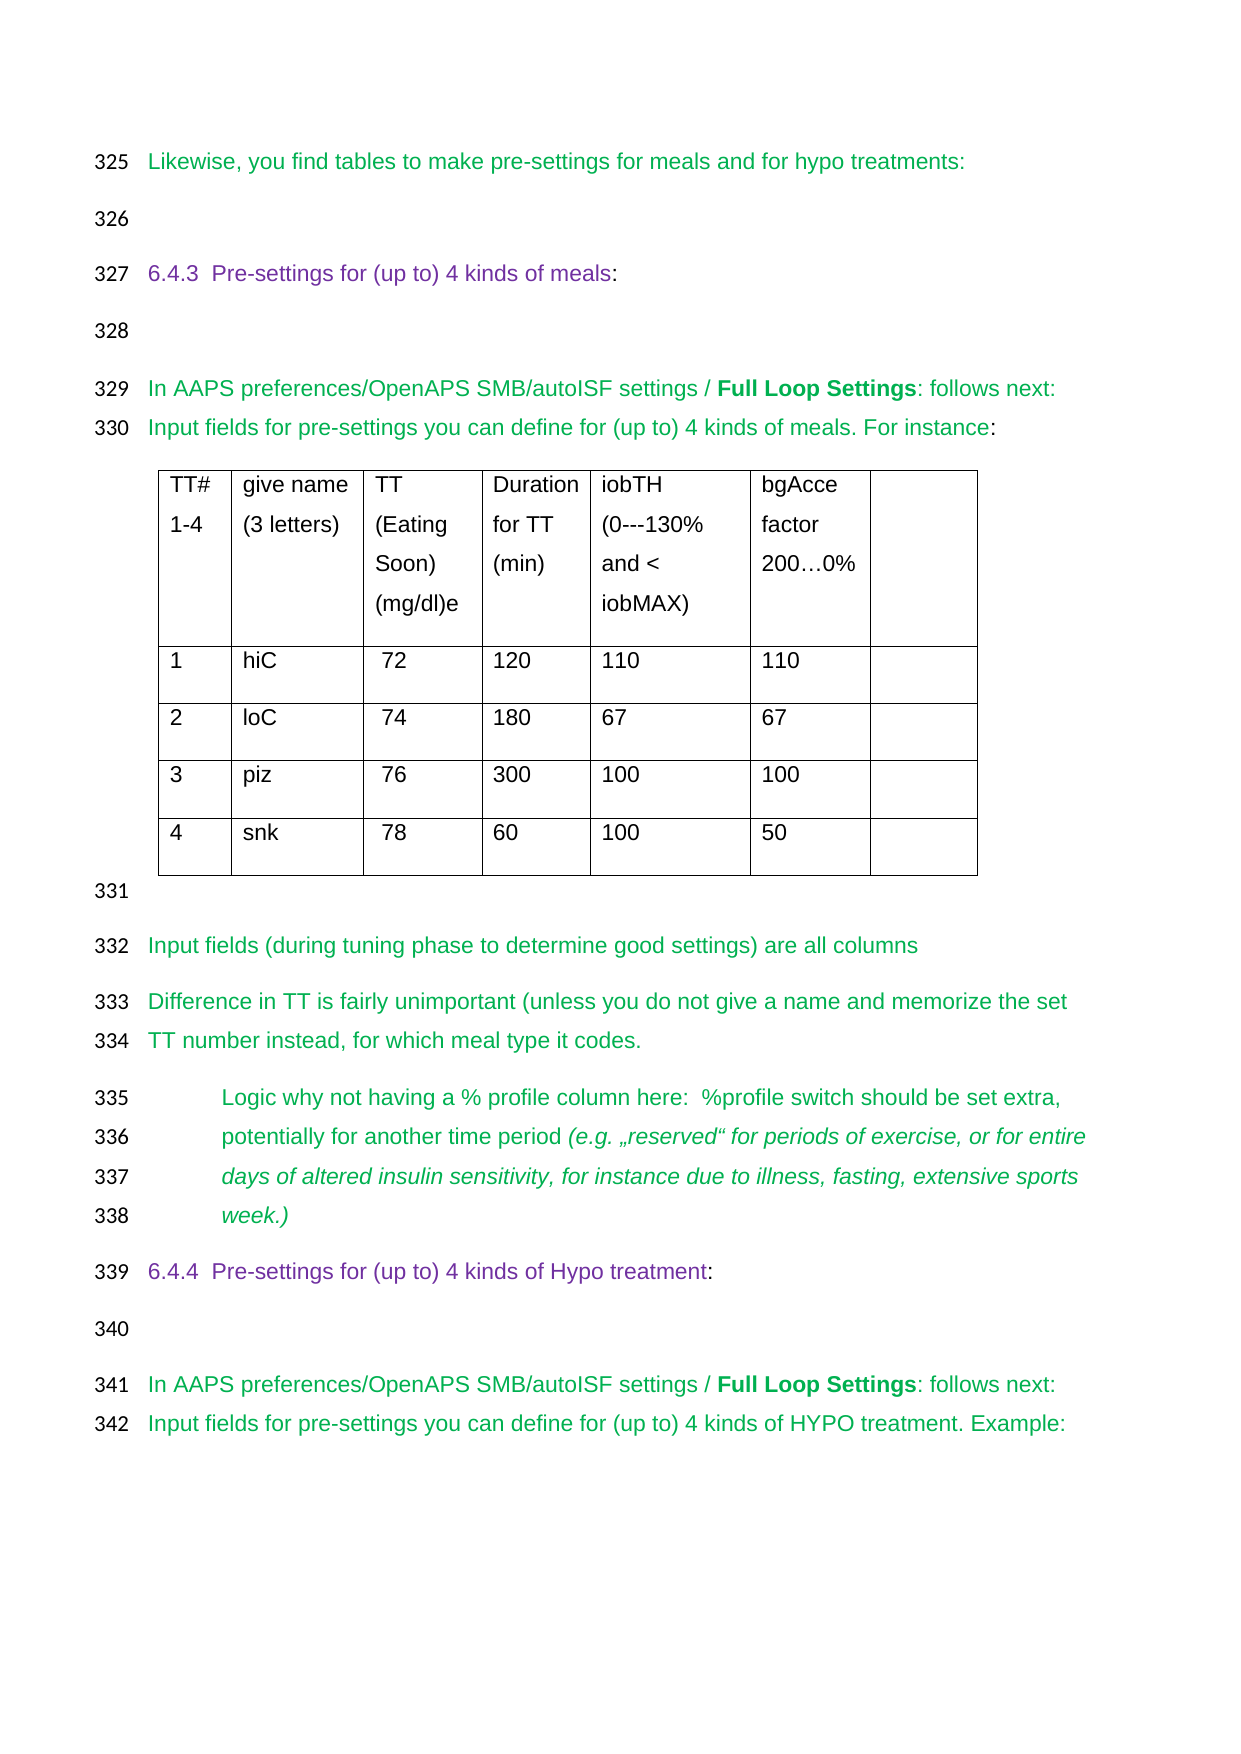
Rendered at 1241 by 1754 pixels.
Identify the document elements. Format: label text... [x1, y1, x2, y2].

table_header TT# 1-4 [159, 471, 231, 646]
table_cell 180 [483, 704, 590, 760]
table_cell 3 [159, 761, 231, 817]
table_cell 300 [483, 761, 590, 817]
text Likewise, you find tables to make pre-settings for meals and for hypo treatments: [148, 148, 1093, 174]
table_cell 100 [751, 761, 870, 817]
table_cell 100 [591, 819, 750, 875]
table_header TT (Eating Soon) (mg/dl)e [364, 471, 482, 646]
table_cell 76 [364, 761, 482, 817]
table_header iobTH (0---130% and < iobMAX) [591, 471, 750, 646]
table_cell piz [232, 761, 363, 817]
table_cell 120 [483, 647, 590, 703]
table_cell loC [232, 704, 363, 760]
table_cell snk [232, 819, 363, 875]
text 6.4.4 Pre-settings for (up to) 4 kinds of Hypo treatment: [148, 1258, 1093, 1284]
text Difference in TT is fairly unimportant (unless you do not give a name and memorize the set TT number instead, for which meal type it codes. [148, 988, 1093, 1054]
table_header give name (3 letters) [232, 471, 363, 646]
table_cell 67 [751, 704, 870, 760]
table_cell 72 [364, 647, 482, 703]
table_cell [871, 761, 977, 817]
table_cell [871, 647, 977, 703]
table_cell 100 [591, 761, 750, 817]
table_cell hiC [232, 647, 363, 703]
table_cell 67 [591, 704, 750, 760]
table_header Duration for TT (min) [483, 471, 590, 646]
table_cell [871, 819, 977, 875]
table_cell 2 [159, 704, 231, 760]
table_header bgAcce factor 200…0% [751, 471, 870, 646]
table_cell 110 [591, 647, 750, 703]
text In AAPS preferences/OpenAPS SMB/autoISF settings / Full Loop Settings: follows next: Input fields for pre-settings you can define for (up to) 4 kinds of HYPO treatment. Example: [148, 1371, 1093, 1436]
table_cell 78 [364, 819, 482, 875]
table_cell 74 [364, 704, 482, 760]
table_cell 60 [483, 819, 590, 875]
table_cell [871, 704, 977, 760]
text Logic why not having a % profile column here: %profile switch should be set extra, potentially for another time period (e.g. „reserved“ for periods of exercise, or for entire days of altered insulin sensitivity, for instance due to illness, fasting, extensive sports week.) [221, 1084, 1093, 1228]
text Input fields (during tuning phase to determine good settings) are all columns [148, 932, 1093, 958]
table_header [871, 471, 977, 646]
table_cell 4 [159, 819, 231, 875]
text 6.4.3 Pre-settings for (up to) 4 kinds of meals: [148, 260, 1093, 286]
table_cell 50 [751, 819, 870, 875]
text In AAPS preferences/OpenAPS SMB/autoISF settings / Full Loop Settings: follows next: Input fields for pre-settings you can define for (up to) 4 kinds of meals. For instance: [148, 375, 1093, 441]
table_cell 110 [751, 647, 870, 703]
table_cell 1 [159, 647, 231, 703]
